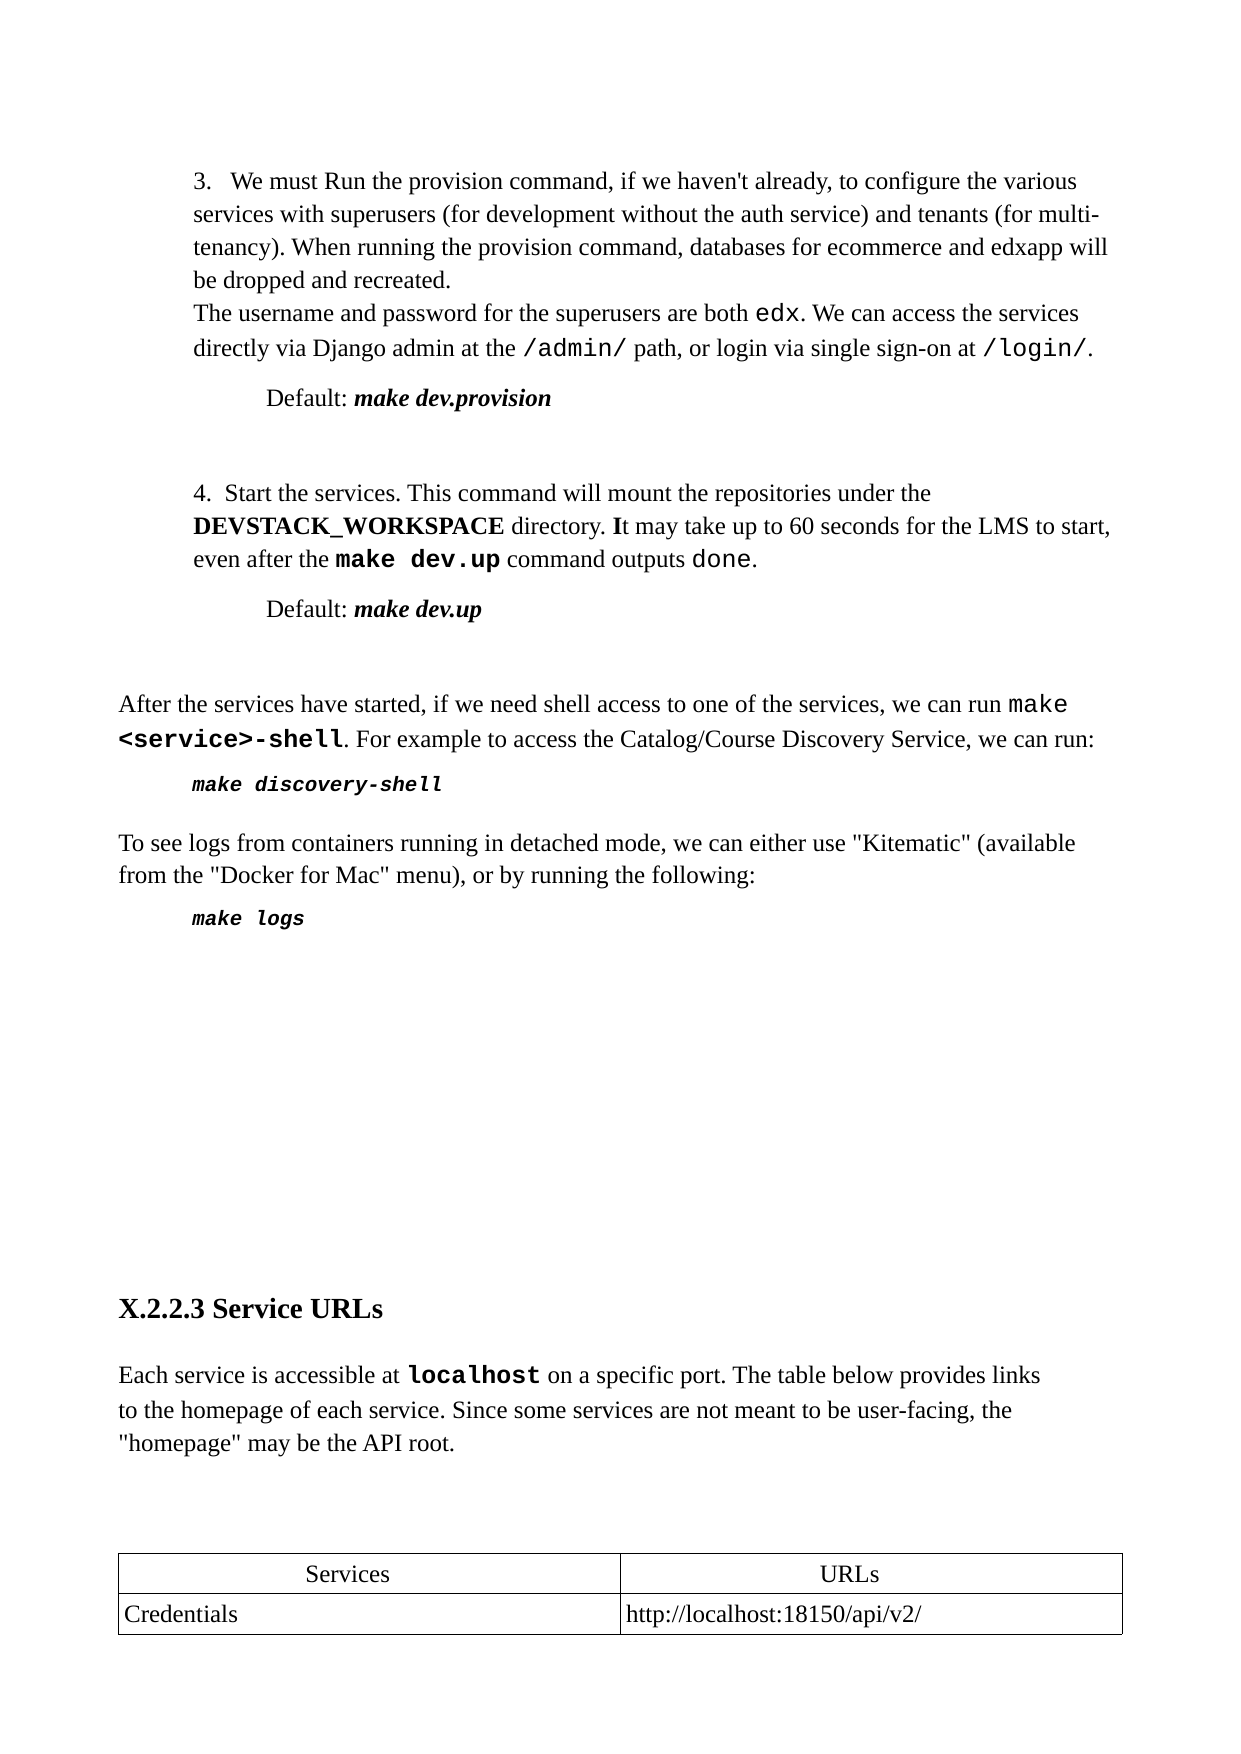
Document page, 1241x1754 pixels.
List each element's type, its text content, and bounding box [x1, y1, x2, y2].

table_cell Credentials [119, 1594, 620, 1633]
text Default: make dev.up [118, 594, 1122, 623]
text After the services have started, if we need shell access to one of the services, we can run make <service>-shell. For example to access the Catalog/Course Discovery Service, we can run: [118, 689, 1122, 755]
text X.2.2.3 Service URLs [118, 1292, 1063, 1325]
text make discovery-shell [118, 774, 1122, 798]
table_cell http://localhost:18150/api/v2/ [621, 1594, 1122, 1633]
table_header URLs [621, 1554, 1122, 1593]
text To see logs from containers running in detached mode, we can either use "Kitematic" (available from the "Docker for Mac" menu), or by running the following: [118, 828, 1122, 889]
list 3. We must Run the provision command, if we haven't already, to configure the various services with superusers (for development without the auth service) and tenants (for multi-tenancy). When running the provision command, databases for ecommerce and edxapp will be dropped and recreated. The username and password for the superusers are both edx. We can access the services directly via Django admin at the /admin/ path, or login via single sign-on at /login/. [164, 166, 1122, 364]
text Each service is accessible at localhost on a specific port. The table below provides links to the homepage of each service. Since some services are not meant to be user-facing, the "homepage" may be the API root. [118, 1360, 1063, 1457]
text make logs [118, 908, 1122, 932]
list 4. Start the services. This command will mount the repositories under the DEVSTACK_WORKSPACE directory. It may take up to 60 seconds for the LMS to start, even after the make dev.up command outputs done. [164, 478, 1122, 575]
table_header Services [119, 1554, 620, 1593]
text Default: make dev.provision [118, 383, 1122, 412]
